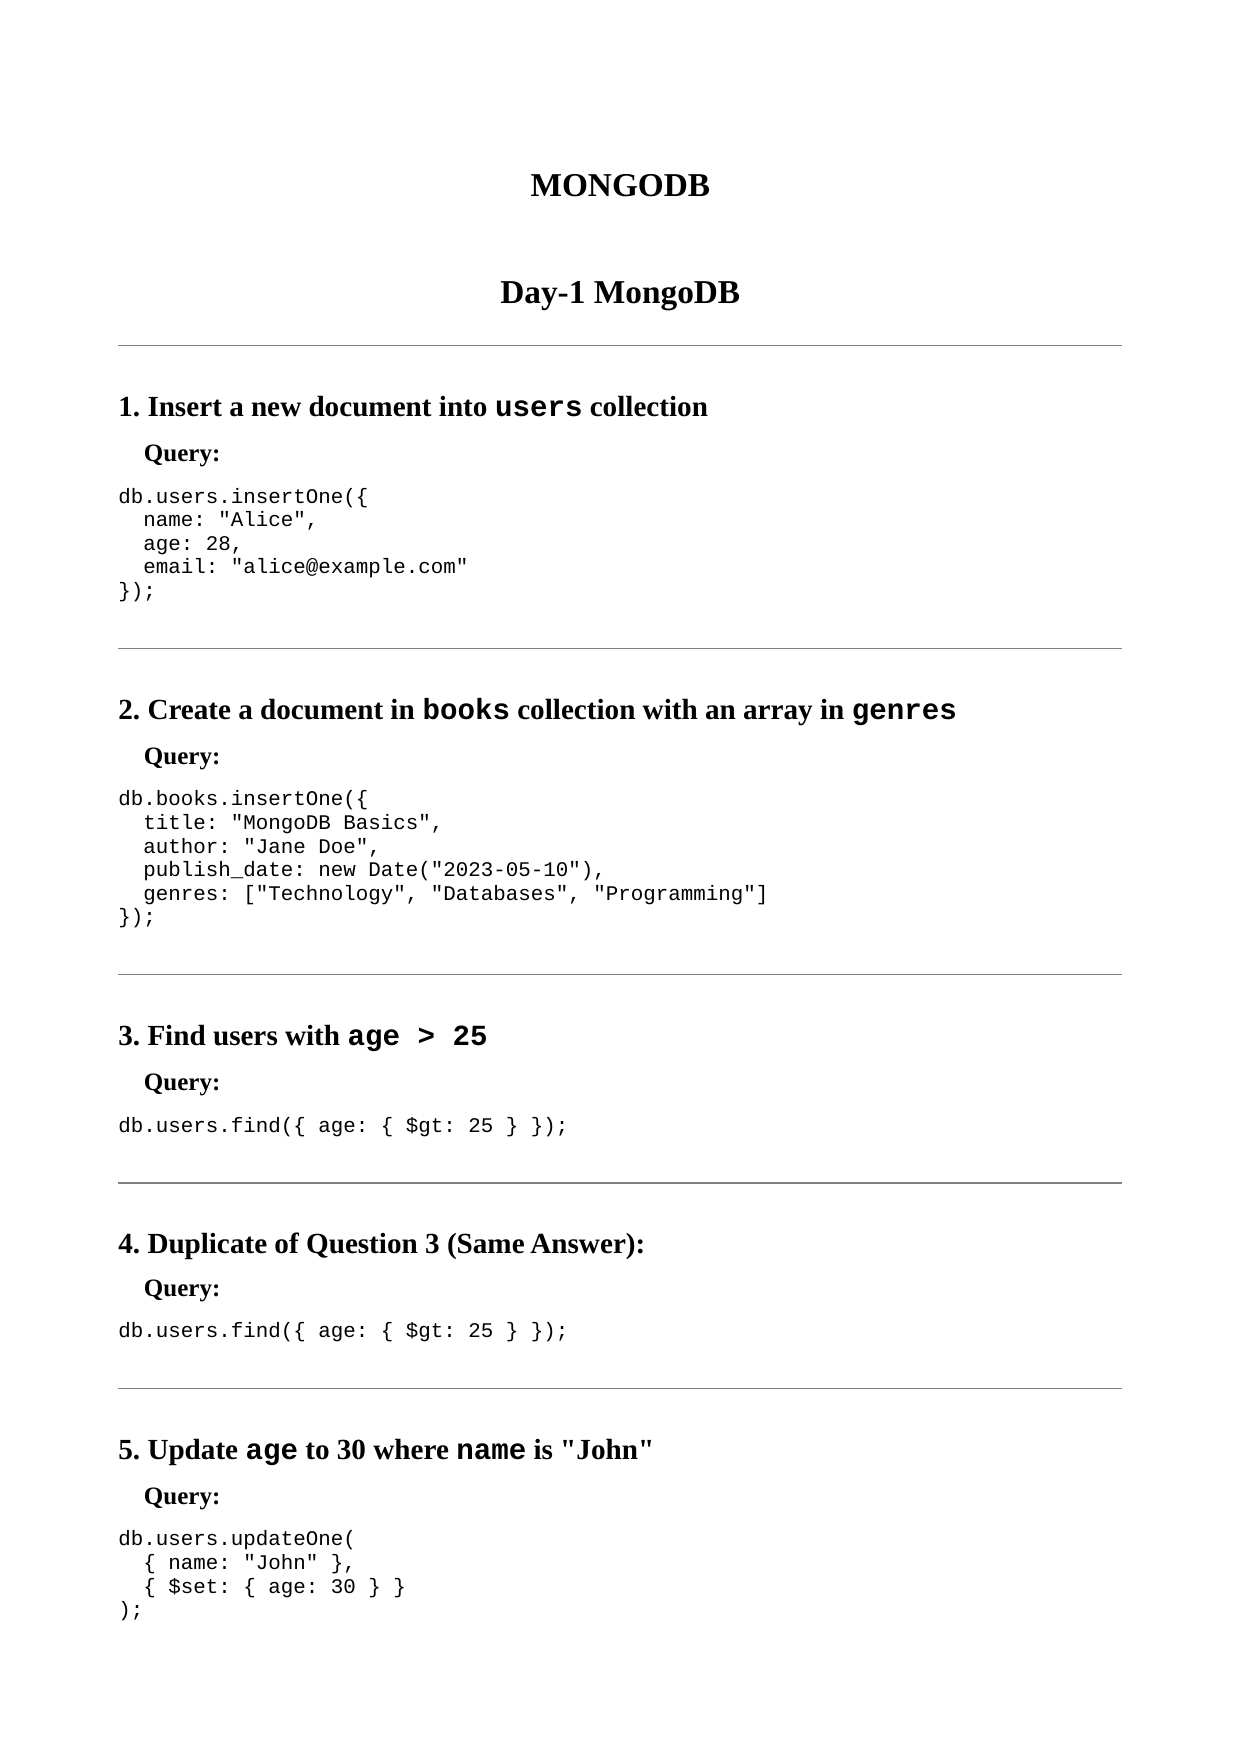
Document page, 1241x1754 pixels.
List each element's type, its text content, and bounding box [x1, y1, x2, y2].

text ✅ Query: [118, 741, 1122, 769]
text db.users.updateOne( [118, 1528, 1122, 1552]
text ✅ Query: [118, 1273, 1122, 1301]
text ); [118, 1599, 1122, 1623]
text genres: ["Technology", "Databases", "Programming"] [118, 883, 1122, 907]
text email: "alice@example.com" [118, 557, 1122, 580]
text db.books.insertOne({ [118, 788, 1122, 812]
text }); [118, 580, 1122, 604]
text ✅ Query: [118, 1067, 1122, 1096]
text title: "MongoDB Basics", [118, 812, 1122, 836]
text { name: "John" }, [118, 1552, 1122, 1576]
text Day-1 MongoDB [118, 272, 1122, 310]
text MONGODB [118, 166, 1122, 204]
subtitle 4. Duplicate of Question 3 (Same Answer): [118, 1227, 1122, 1260]
text }); [118, 907, 1122, 930]
text age: 28, [118, 533, 1122, 557]
text name: "Alice", [118, 509, 1122, 533]
subtitle 5. Update age to 30 where name is "John" [118, 1432, 1122, 1468]
subtitle 3. Find users with age > 25 [118, 1018, 1122, 1054]
text db.users.find({ age: { $gt: 25 } }); [118, 1115, 1122, 1138]
text publish_date: new Date("2023-05-10"), [118, 859, 1122, 883]
subtitle 1. Insert a new document into users collection [118, 389, 1122, 426]
subtitle 2. Create a document in books collection with an array in genres [118, 692, 1122, 728]
text db.users.find({ age: { $gt: 25 } }); [118, 1320, 1122, 1344]
text { $set: { age: 30 } } [118, 1576, 1122, 1599]
text db.users.insertOne({ [118, 486, 1122, 509]
text author: "Jane Doe", [118, 836, 1122, 859]
text ✅ Query: [118, 1481, 1122, 1509]
text ✅ Query: [118, 438, 1122, 467]
